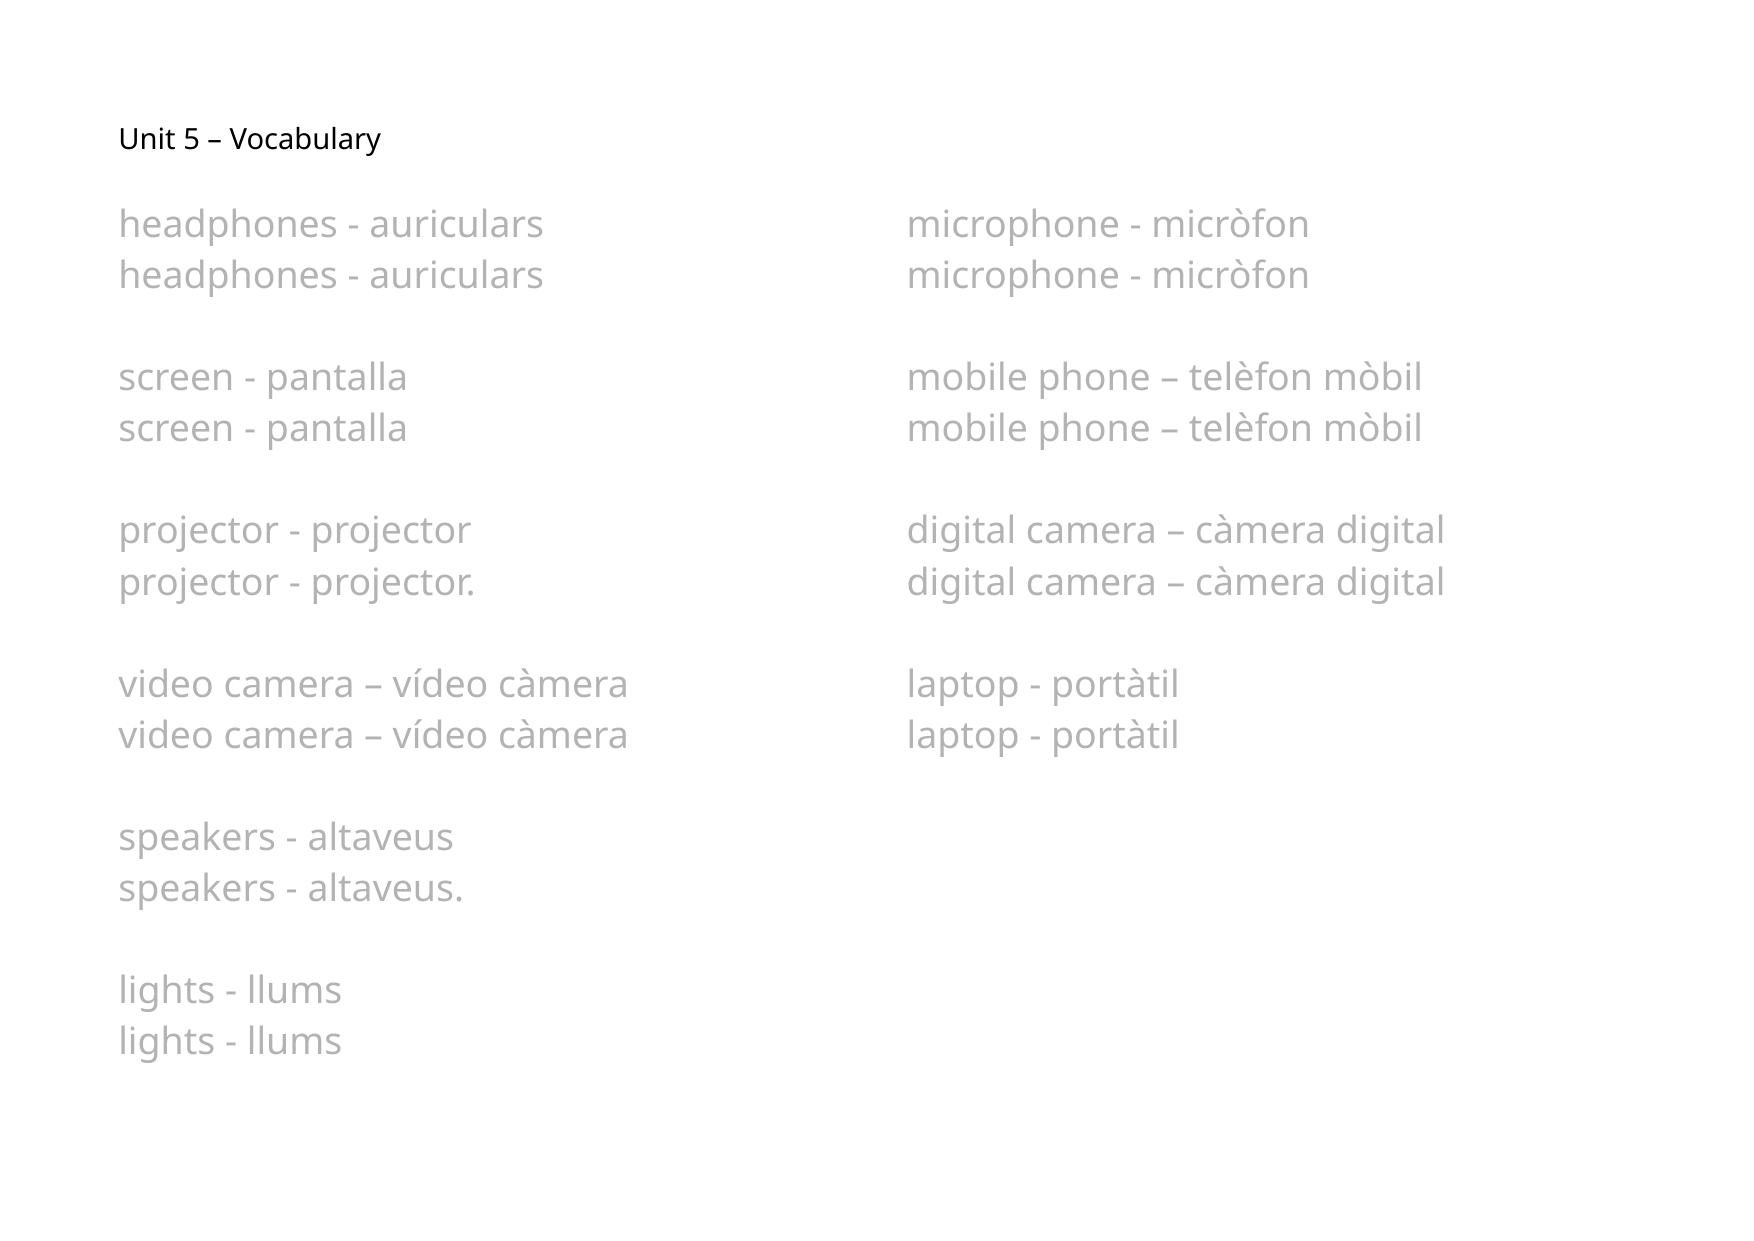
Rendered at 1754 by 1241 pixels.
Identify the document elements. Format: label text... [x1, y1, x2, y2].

text headphones - auriculars [118, 248, 847, 299]
text laptop - portàtil [906, 657, 1636, 708]
text headphones - auriculars [118, 197, 847, 248]
text lights - llums [118, 1014, 847, 1065]
text digital camera – càmera digital [906, 504, 1636, 555]
text screen - pantalla [118, 351, 847, 402]
text projector - projector [118, 504, 847, 555]
text speakers - altaveus. [118, 861, 847, 912]
text digital camera – càmera digital [906, 555, 1636, 606]
text projector - projector. [118, 555, 847, 606]
text microphone - micròfon [906, 248, 1636, 299]
text video camera – vídeo càmera [118, 657, 847, 708]
text microphone - micròfon [906, 197, 1636, 248]
text screen - pantalla [118, 402, 847, 453]
text laptop - portàtil [906, 708, 1636, 759]
text mobile phone – telèfon mòbil [906, 402, 1636, 453]
text video camera – vídeo càmera [118, 708, 847, 759]
text lights - llums [118, 963, 847, 1014]
text speakers - altaveus [118, 810, 847, 861]
text mobile phone – telèfon mòbil [906, 351, 1636, 402]
text Unit 5 – Vocabulary [118, 118, 1636, 158]
